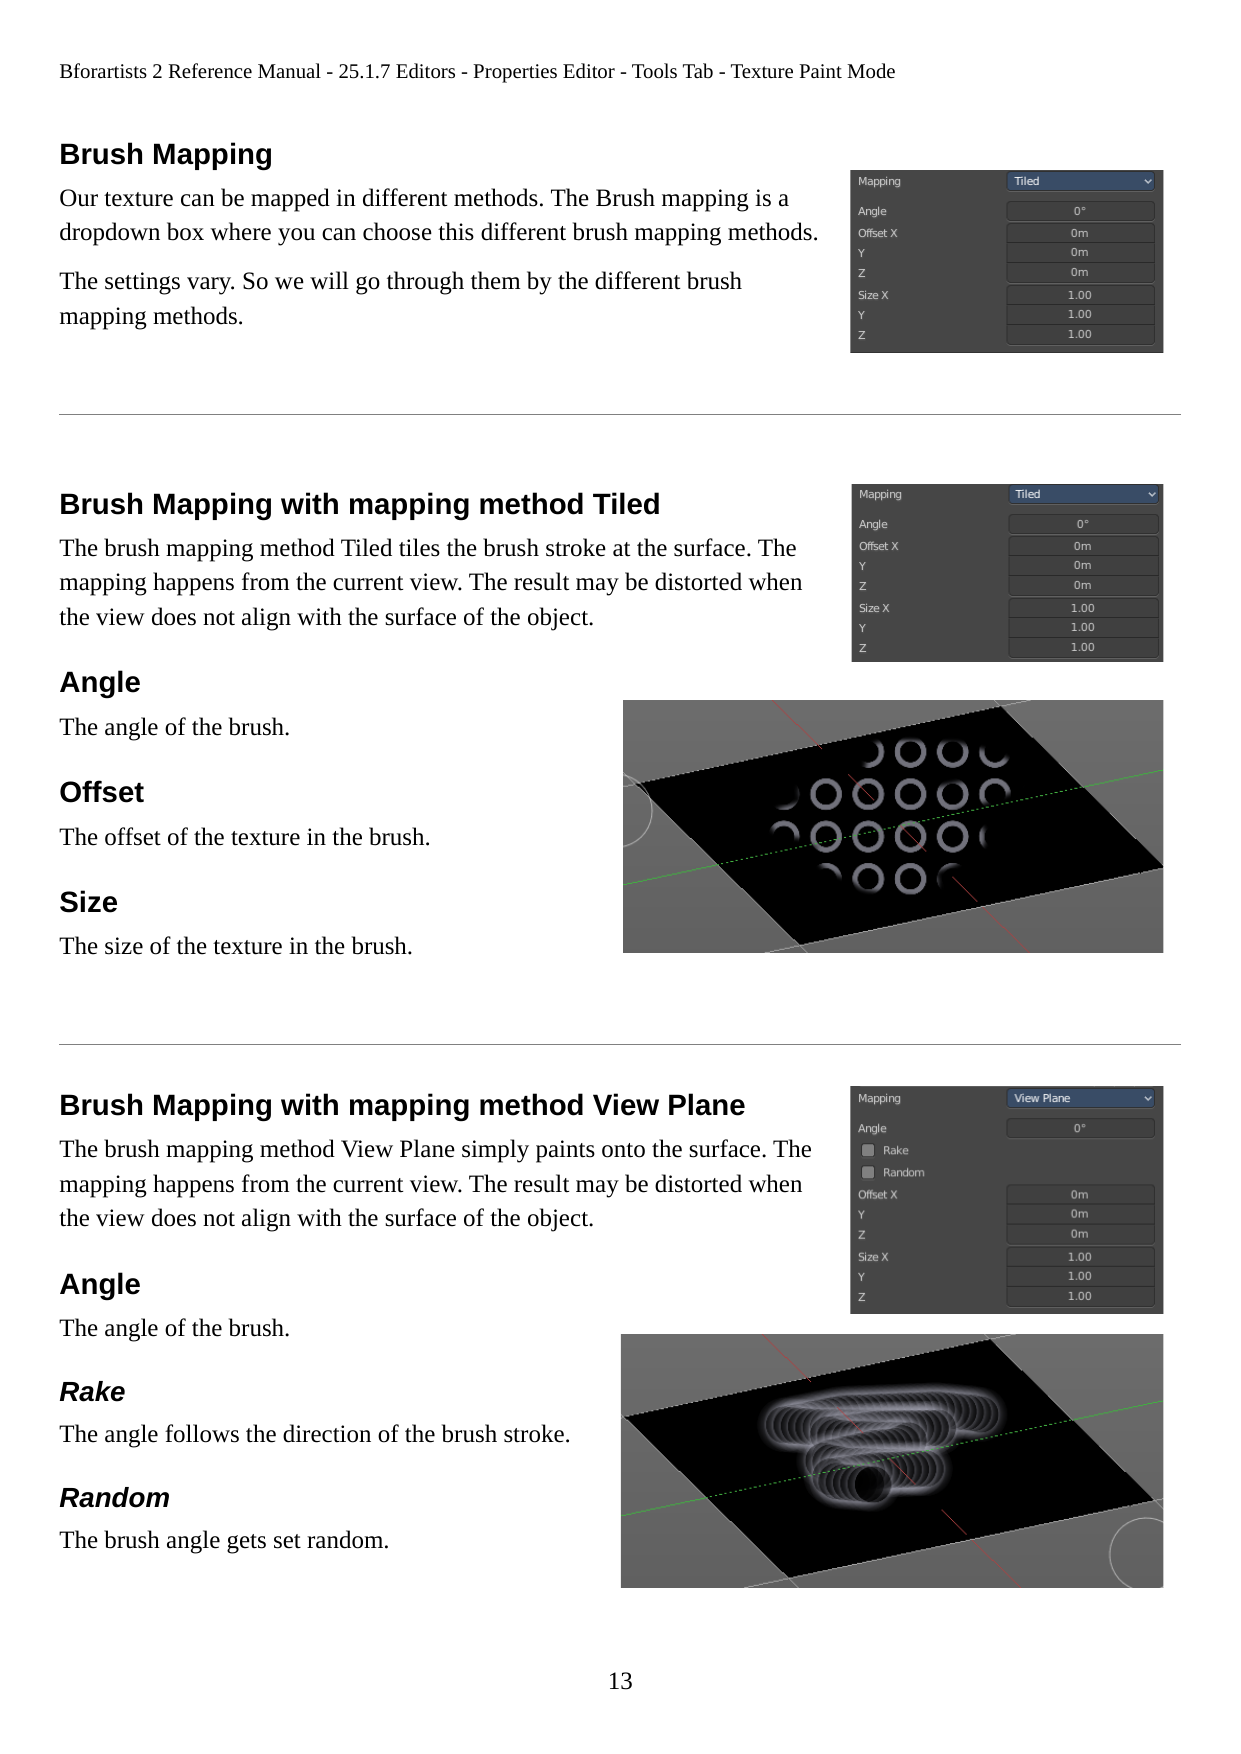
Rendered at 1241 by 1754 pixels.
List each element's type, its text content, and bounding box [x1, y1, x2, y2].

picture [850, 170, 1164, 353]
text The angle of the brush. [59, 1313, 1181, 1342]
subtitle [1164, 1481, 1181, 1513]
subtitle Brush Mapping [59, 137, 1181, 170]
subtitle Random [59, 1481, 620, 1513]
text The offset of the texture in the brush. [59, 822, 623, 850]
text The size of the texture in the brush. [59, 931, 1181, 960]
subtitle Size [59, 885, 623, 919]
subtitle [1164, 1267, 1181, 1301]
text The settings vary. So we will go through them by the different brush mapping methods. [59, 266, 850, 330]
subtitle [1164, 1375, 1181, 1407]
picture [620, 1334, 1164, 1588]
text The angle of the brush. [59, 712, 623, 740]
picture [623, 700, 1164, 953]
picture [851, 484, 1164, 662]
subtitle Brush Mapping with mapping method View Plane [59, 1088, 850, 1122]
picture [850, 1086, 1164, 1314]
text The brush mapping method View Plane simply paints onto the surface. The mapping happens from the current view. The result may be distorted when the view does not align with the surface of the object. [59, 1134, 850, 1232]
subtitle Rake [59, 1375, 620, 1407]
subtitle Offset [59, 775, 623, 809]
text The brush angle gets set random. [59, 1525, 620, 1554]
text The angle follows the direction of the brush stroke. [59, 1419, 620, 1448]
text Our texture can be mapped in different methods. The Brush mapping is a dropdown box where you can choose this different brush mapping methods. [59, 183, 850, 246]
subtitle Angle [59, 665, 1181, 699]
text The brush mapping method Tiled tiles the brush stroke at the surface. The mapping happens from the current view. The result may be distorted when the view does not align with the surface of the object. [59, 533, 851, 631]
subtitle Angle [59, 1267, 850, 1301]
subtitle Brush Mapping with mapping method Tiled [59, 487, 851, 520]
text [1164, 712, 1181, 740]
subtitle [1164, 885, 1181, 919]
subtitle [1164, 775, 1181, 809]
